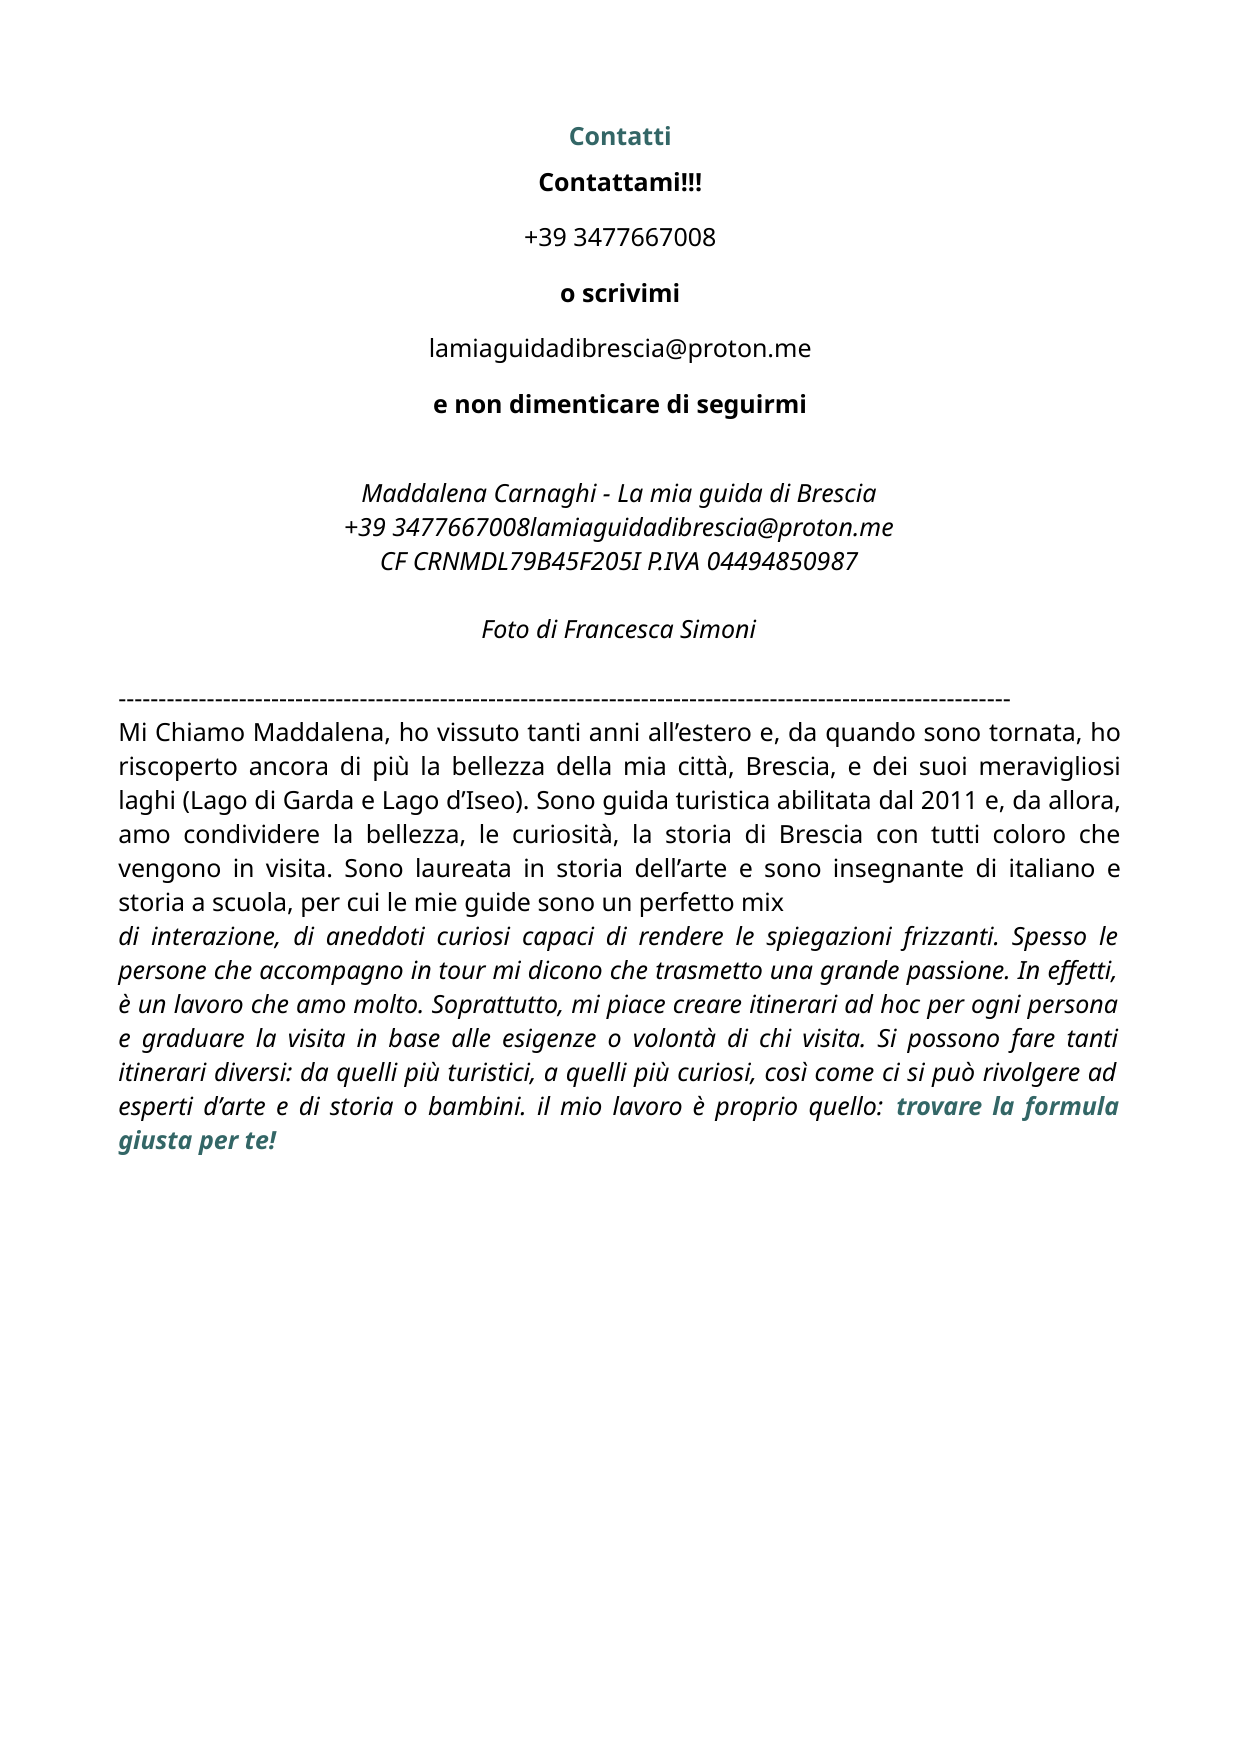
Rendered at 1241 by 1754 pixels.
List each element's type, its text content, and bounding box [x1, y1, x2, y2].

subtitle Contatti [118, 118, 1122, 152]
subtitle +39 3477667008 [118, 220, 1122, 254]
subtitle lamiaguidadibrescia@proton.me [118, 331, 1122, 365]
text Mi Chiamo Maddalena, ho vissuto tanti anni all’estero e, da quando sono tornata, ho riscoperto ancora di più la bellezza della mia città, Brescia, e dei suoi meravigliosi laghi (Lago di Garda e Lago d’Iseo). Sono guida turistica abilitata dal 2011 e, da allora, amo condividere la bellezza, le curiosità, la storia di Brescia con tutti coloro che vengono in visita. Sono laureata in storia dell’arte e sono insegnante di italiano e storia a scuola, per cui le mie guide sono un perfetto mix [118, 714, 1122, 919]
subtitle o scrivimi [118, 276, 1122, 309]
text --------------------------------------------------------------------------------------------------------------- [118, 680, 1122, 714]
text Maddalena Carnaghi - La mia guida di Brescia +39 3477667008lamiaguidadibrescia@proton.me CF CRNMDL79B45F205I P.IVA 04494850987 [118, 476, 1122, 578]
subtitle Contattami!!! [118, 165, 1122, 199]
text Foto di Francesca Simoni [118, 612, 1122, 646]
text di interazione, di aneddoti curiosi capaci di rendere le spiegazioni frizzanti. Spesso le persone che accompagno in tour mi dicono che trasmetto una grande passione. In effetti, è un lavoro che amo molto. Soprattutto, mi piace creare itinerari ad hoc per ogni persona e graduare la visita in base alle esigenze o volontà di chi visita. Si possono fare tanti itinerari diversi: da quelli più turistici, a quelli più curiosi, così come ci si può rivolgere ad esperti d’arte e di storia o bambini. il mio lavoro è proprio quello: trovare la formula giusta per te! [118, 919, 1122, 1157]
subtitle e non dimenticare di seguirmi [118, 386, 1122, 420]
